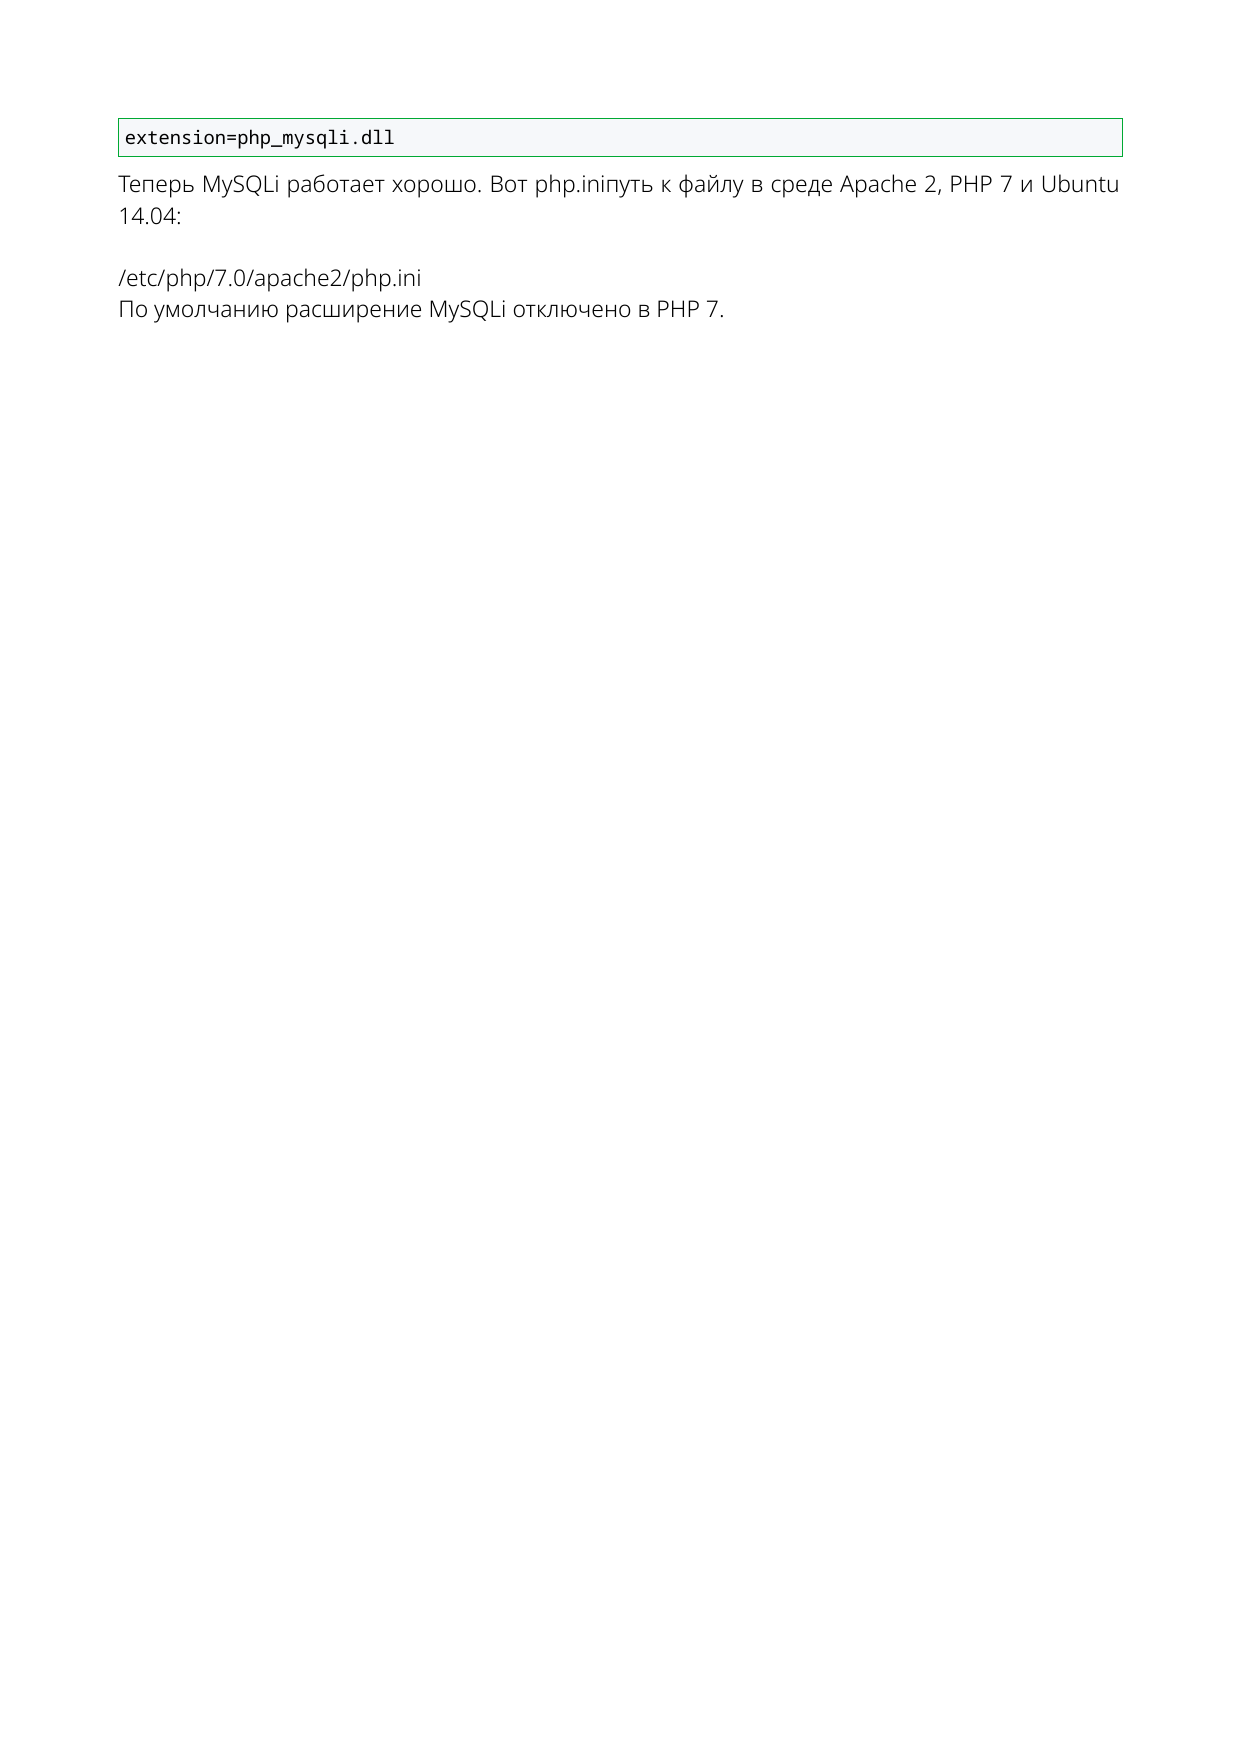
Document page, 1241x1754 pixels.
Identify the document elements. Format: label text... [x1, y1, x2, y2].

text Теперь MySQLi работает хорошо. Вот php.iniпуть к файлу в среде Apache 2, PHP 7 и Ubuntu 14.04: [118, 168, 1122, 231]
text По умолчанию расширение MySQLi отключено в PHP 7. [118, 293, 1122, 324]
text extension=php_mysqli.dll [119, 119, 1122, 156]
text /etc/php/7.0/apache2/php.ini [118, 262, 1122, 293]
